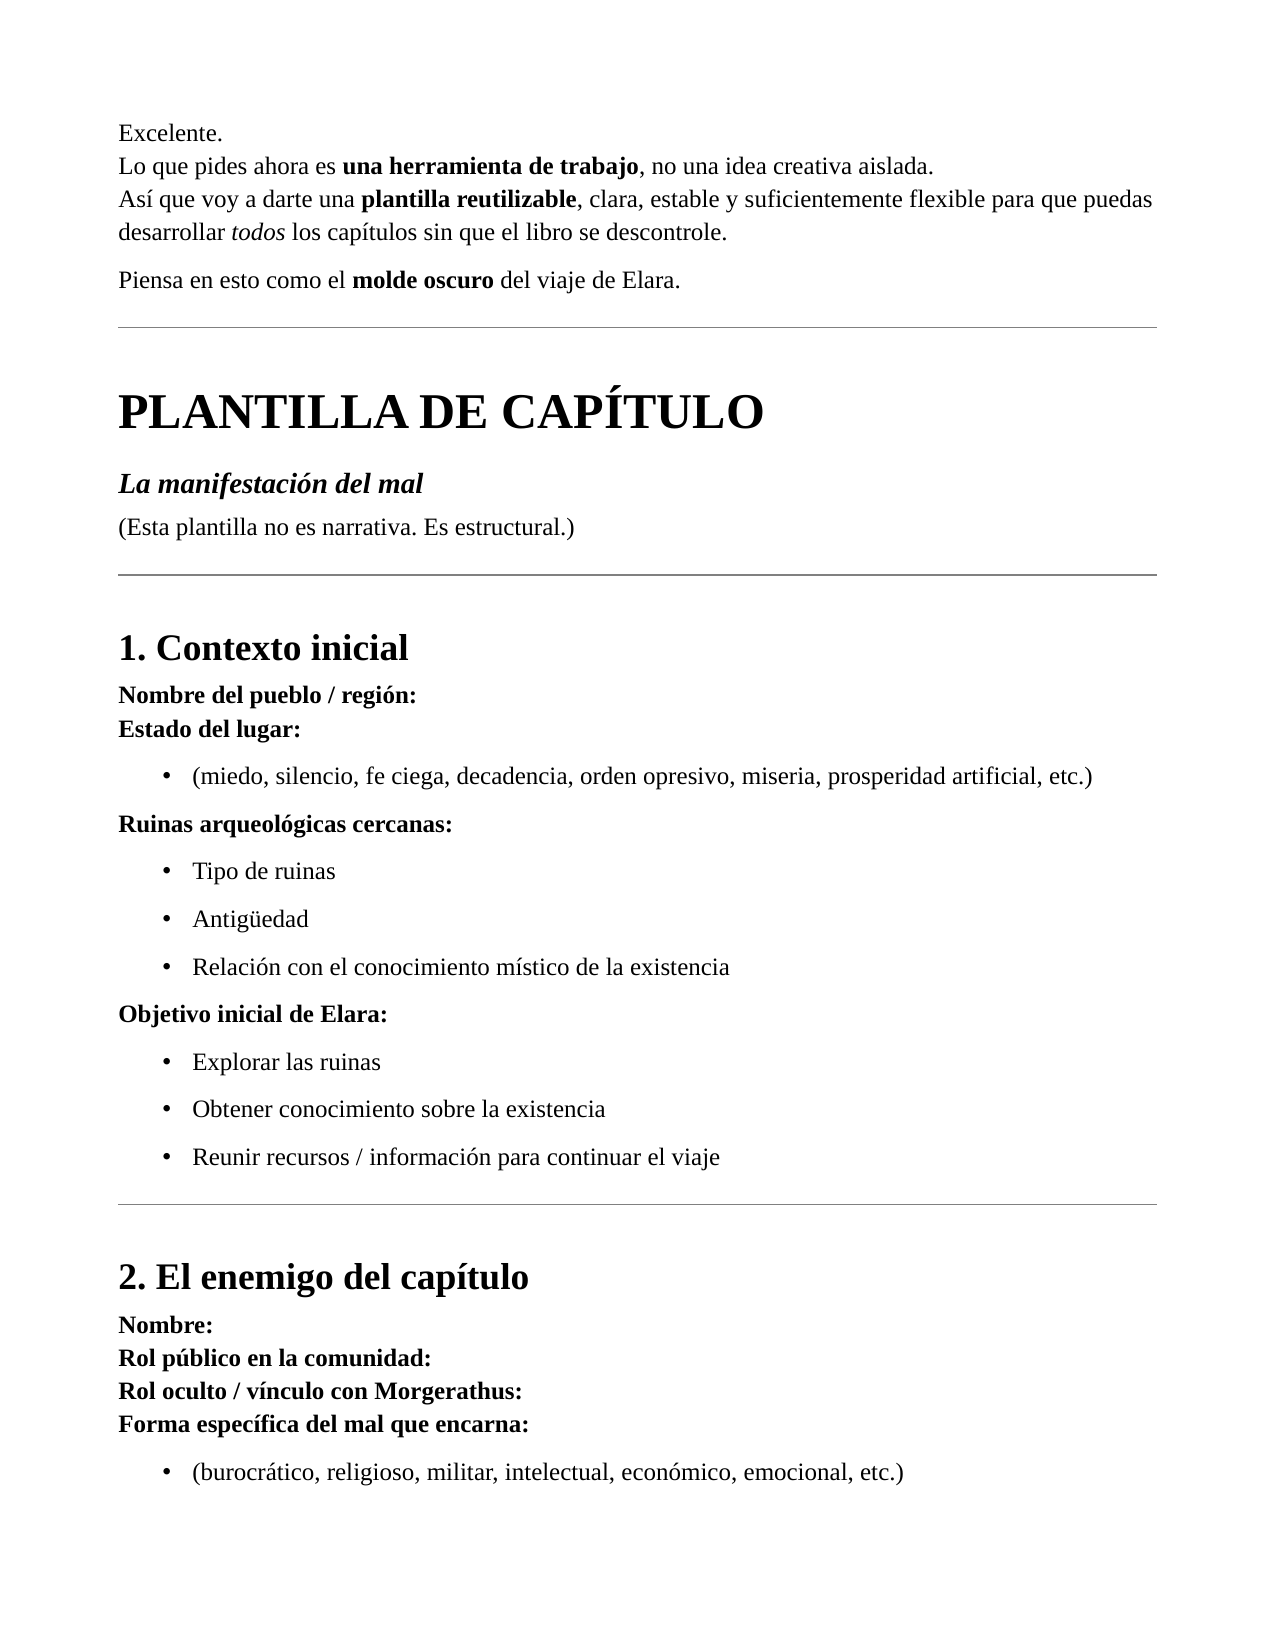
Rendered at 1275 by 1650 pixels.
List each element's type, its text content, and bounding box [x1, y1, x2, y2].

list Relación con el conocimiento místico de la existencia [162, 952, 1157, 980]
subtitle 2. El enemigo del capítulo [118, 1255, 1157, 1298]
list (miedo, silencio, fe ciega, decadencia, orden opresivo, miseria, prosperidad artificial, etc.) [162, 761, 1157, 790]
text Ruinas arqueológicas cercanas: [118, 809, 1157, 838]
list Obtener conocimiento sobre la existencia [162, 1094, 1157, 1123]
text Nombre del pueblo / región: Estado del lugar: [118, 681, 1157, 742]
text Objetivo inicial de Elara: [118, 999, 1157, 1028]
subtitle 1. Contexto inicial [118, 625, 1157, 668]
text Excelente. Lo que pides ahora es una herramienta de trabajo, no una idea creativa aislada. Así que voy a darte una plantilla reutilizable, clara, estable y suficientemente flexible para que puedas desarrollar todos los capítulos sin que el libro se descontrole. [118, 118, 1157, 246]
subtitle PLANTILLA DE CAPÍTULO [118, 382, 1157, 439]
list Reunir recursos / información para continuar el viaje [162, 1142, 1157, 1171]
text Piensa en esto como el molde oscuro del viaje de Elara. [118, 265, 1157, 293]
list Tipo de ruinas [162, 856, 1157, 885]
text Nombre: Rol público en la comunidad: Rol oculto / vínculo con Morgerathus: Forma específica del mal que encarna: [118, 1310, 1157, 1438]
list (burocrático, religioso, militar, intelectual, económico, emocional, etc.) [162, 1457, 1157, 1486]
text (Esta plantilla no es narrativa. Es estructural.) [118, 512, 1157, 541]
list Explorar las ruinas [162, 1047, 1157, 1076]
list Antigüedad [162, 904, 1157, 933]
subtitle La manifestación del mal [118, 466, 1157, 500]
